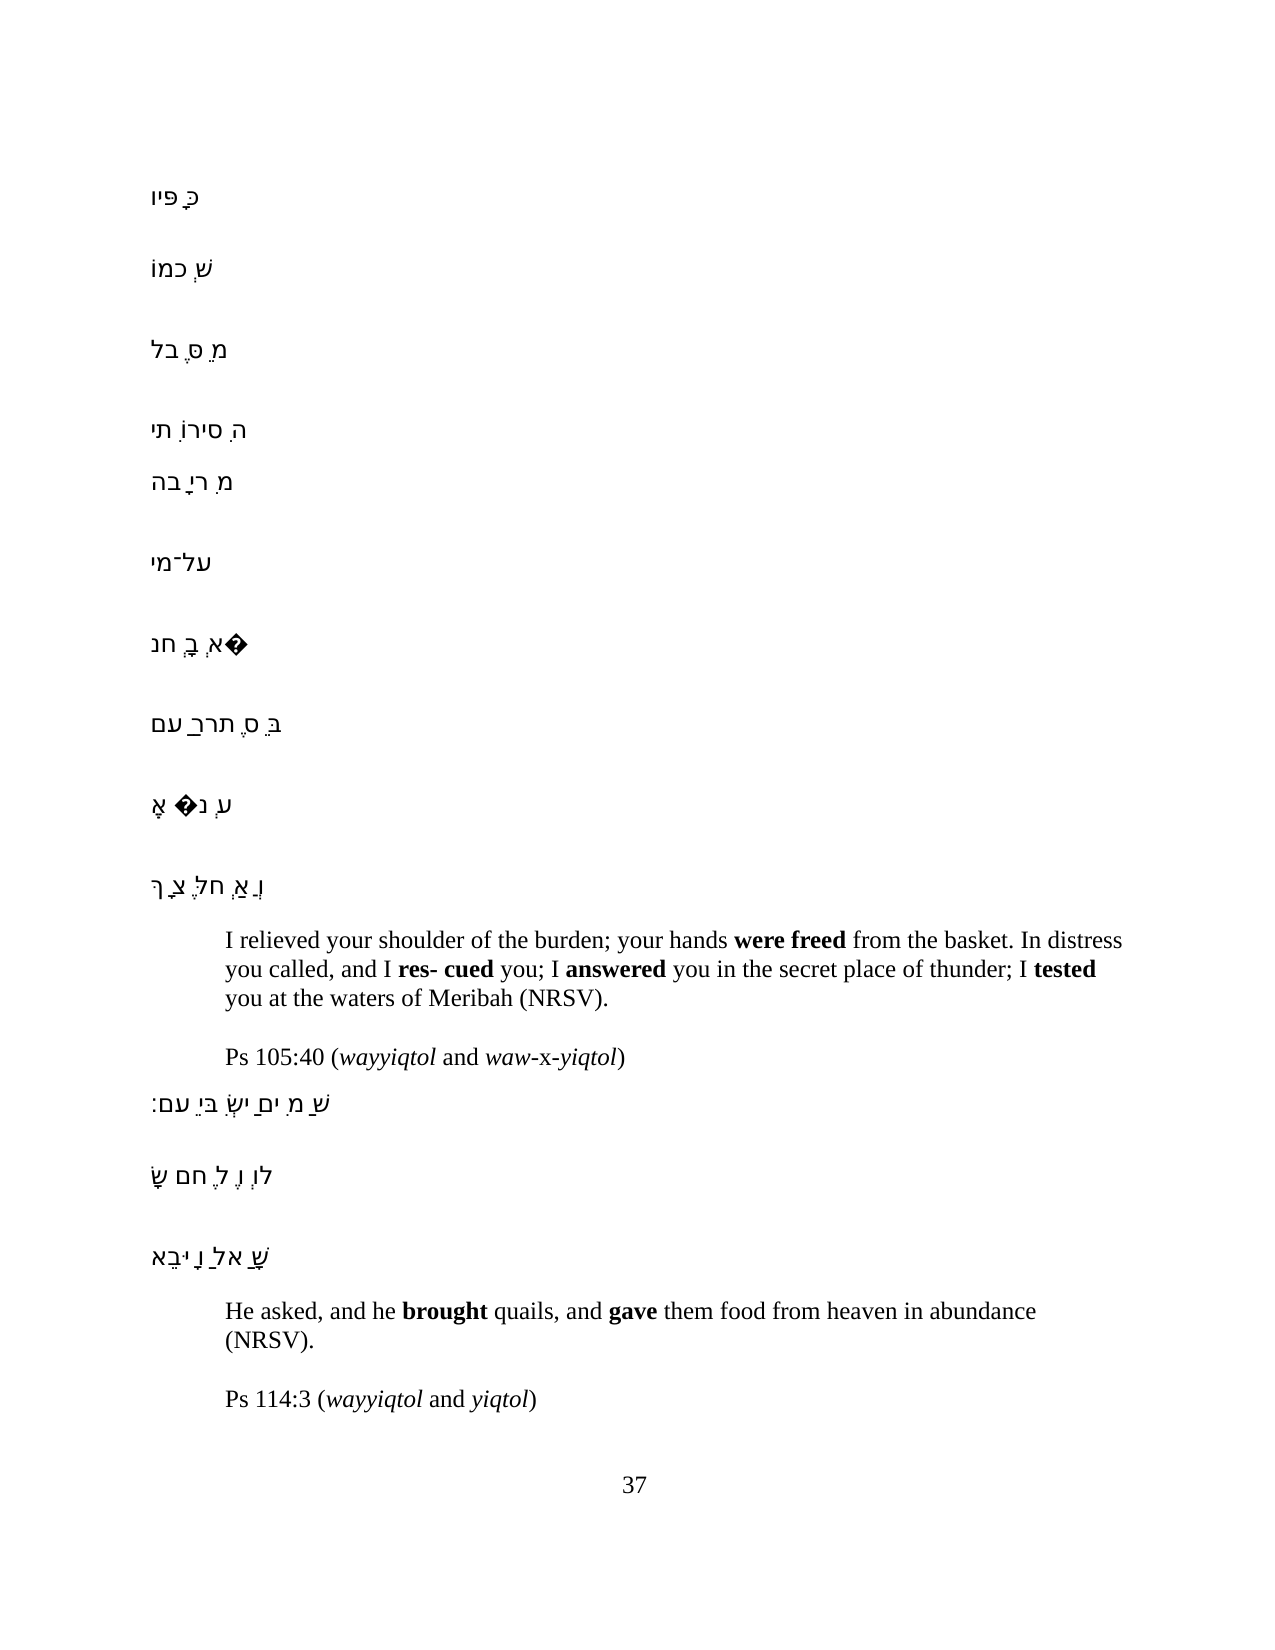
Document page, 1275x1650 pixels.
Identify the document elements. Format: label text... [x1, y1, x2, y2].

text He asked, and he brought quails, and gave them food from heaven in abundance (NRSV). [225, 1296, 1125, 1354]
text שׁ ְכמוֹ [150, 222, 1125, 284]
text שָׁ ַאל ַו ָיּבֵא [150, 1209, 1125, 1272]
text כּ ָפּיו [150, 150, 1125, 213]
text Ps 114:3 (wayyiqtol and yiqtol) [225, 1384, 1125, 1412]
text ﬠל־מי [150, 516, 1125, 579]
text ו ֲאַ ְחלּ ֶצ ָךּ [150, 839, 1125, 902]
text ֶﬠ ְנ� אֶ [150, 758, 1125, 821]
text בּ ֵס ֶתררַ ַﬠם [150, 677, 1125, 740]
text ה ִסירוֹ ִתי [150, 383, 1125, 446]
text ָלו ְו ֶל ֶחם שׂ [150, 1129, 1125, 1191]
text מ ִרי ָבה [150, 464, 1125, 498]
text I relieved your shoulder of the burden; your hands were freed from the basket. In distress you called, and I res- cued you; I answered you in the secret place of thunder; I tested you at the waters of Meribah (NRSV). [225, 926, 1125, 1012]
text מ ֵסּ ֶבל [150, 302, 1125, 365]
text א ְבָ ְחנ� [150, 597, 1125, 659]
text שׁ ַמ ִים ַישְׂ ִבּי ֵﬠם׃ [150, 1086, 1125, 1120]
text Ps 105:40 (wayyiqtol and waw-x-yiqtol) [225, 1042, 1125, 1071]
